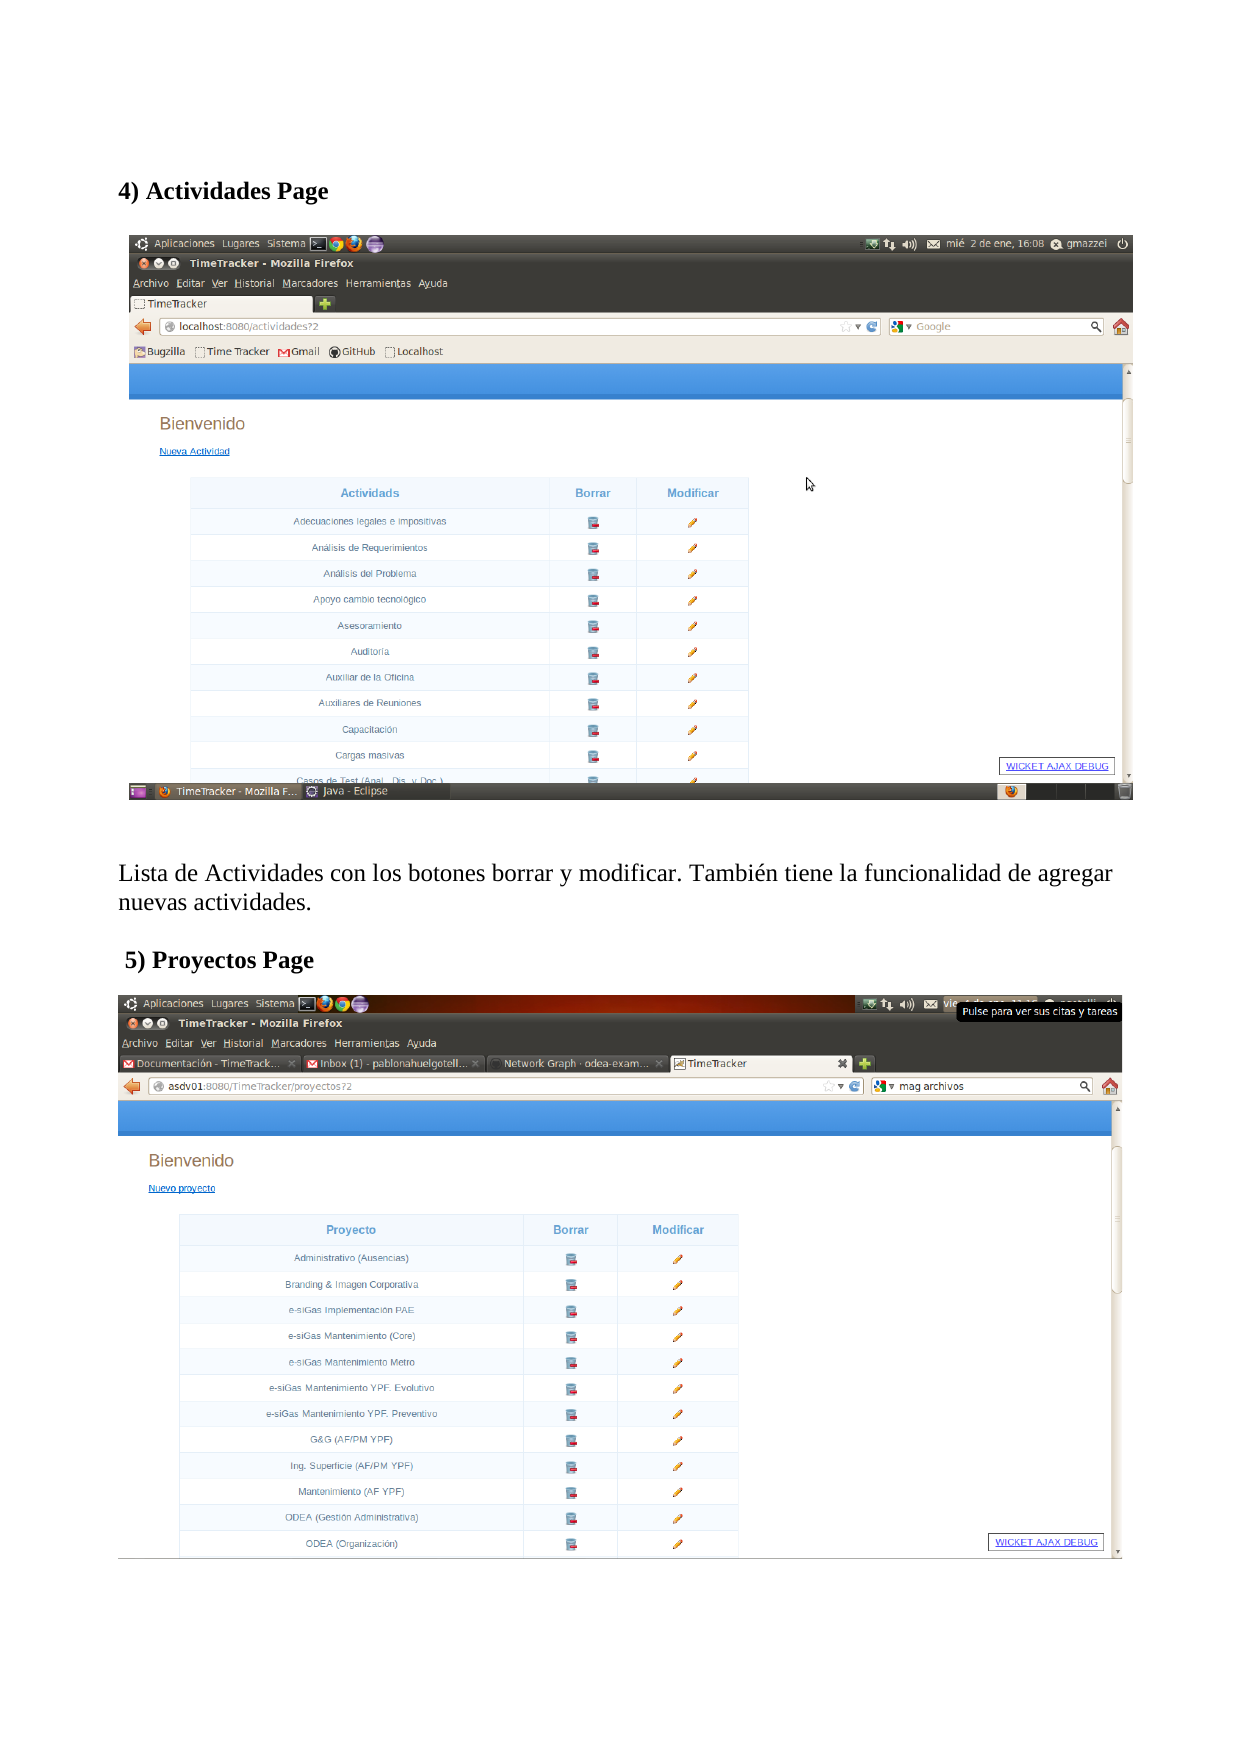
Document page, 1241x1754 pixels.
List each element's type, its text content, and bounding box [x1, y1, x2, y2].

picture [118, 995, 1123, 1559]
picture [129, 235, 1133, 800]
text Lista de Actividades con los botones borrar y modificar. También tiene la funcionalidad de agregar nuevas actividades. [118, 858, 1122, 916]
text 5) Proyectos Page [118, 945, 1122, 974]
text 4) Actividades Page [118, 176, 1122, 205]
